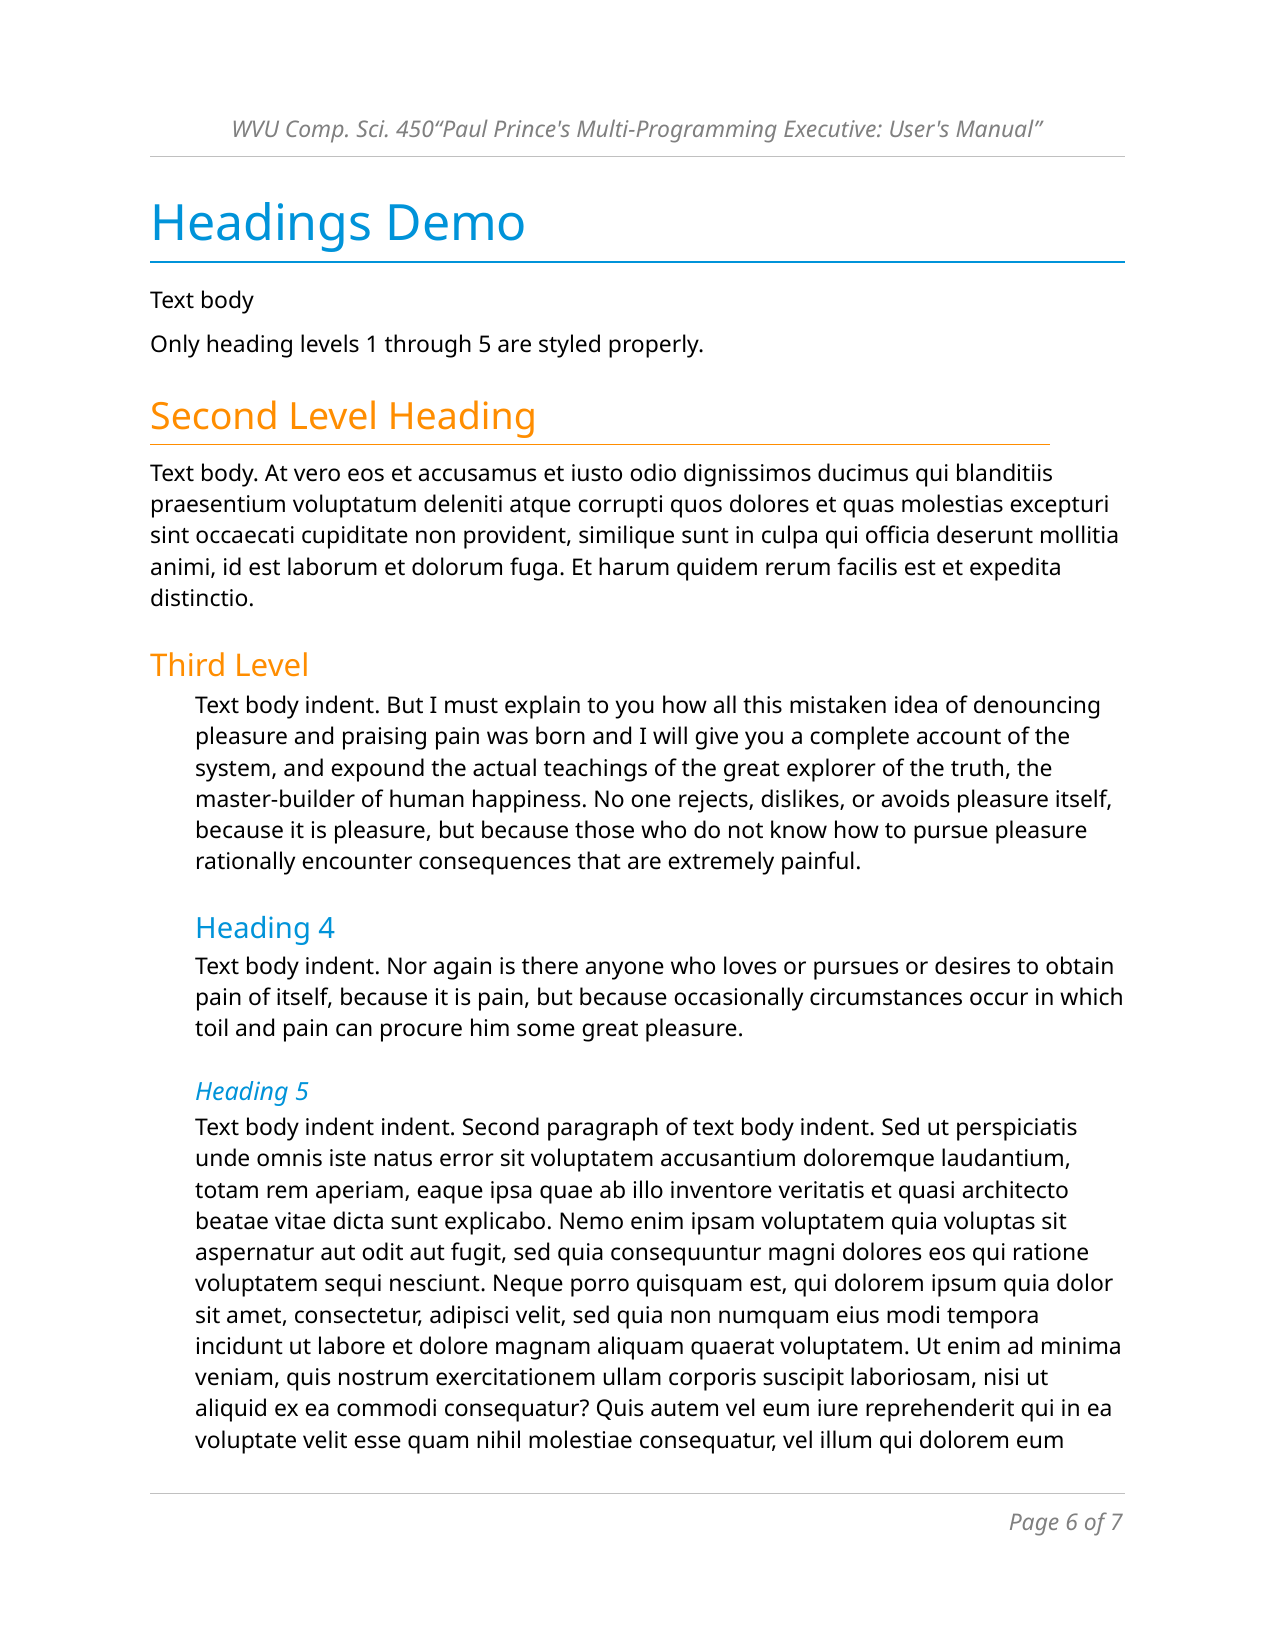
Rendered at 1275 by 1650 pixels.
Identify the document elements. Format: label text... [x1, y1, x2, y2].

subtitle Heading 4 [195, 907, 1080, 947]
text Text body. At vero eos et accusamus et iusto odio dignissimos ducimus qui blanditiis praesentium voluptatum deleniti atque corrupti quos dolores et quas molestias excepturi sint occaecati cupiditate non provident, similique sunt in culpa qui officia deserunt mollitia animi, id est laborum et dolorum fuga. Et harum quidem rerum facilis est et expedita distinctio. [150, 457, 1125, 613]
text Text body [150, 284, 1125, 315]
text Text body indent. Nor again is there anyone who loves or pursues or desires to obtain pain of itself, because it is pain, but because occasionally circumstances occur in which toil and pain can procure him some great pleasure. [195, 950, 1125, 1043]
subtitle Heading 5 [195, 1074, 1080, 1108]
subtitle Second Level Heading [150, 389, 1050, 444]
subtitle Headings Demo [150, 187, 1125, 261]
text Text body indent indent. Second paragraph of text body indent. Sed ut perspiciatis unde omnis iste natus error sit voluptatem accusantium doloremque laudantium, totam rem aperiam, eaque ipsa quae ab illo inventore veritatis et quasi architecto beatae vitae dicta sunt explicabo. Nemo enim ipsam voluptatem quia voluptas sit aspernatur aut odit aut fugit, sed quia consequuntur magni dolores eos qui ratione voluptatem sequi nesciunt. Neque porro quisquam est, qui dolorem ipsum quia dolor sit amet, consectetur, adipisci velit, sed quia non numquam eius modi tempora incidunt ut labore et dolore magnam aliquam quaerat voluptatem. Ut enim ad minima veniam, quis nostrum exercitationem ullam corporis suscipit laboriosam, nisi ut aliquid ex ea commodi consequatur? Quis autem vel eum iure reprehenderit qui in ea voluptate velit esse quam nihil molestiae consequatur, vel illum qui dolorem eum [195, 1111, 1125, 1455]
text Only heading levels 1 through 5 are styled properly. [150, 328, 1125, 359]
subtitle Third Level [150, 643, 1080, 686]
text Text body indent. But I must explain to you how all this mistaken idea of denouncing pleasure and praising pain was born and I will give you a complete account of the system, and expound the actual teachings of the great explorer of the truth, the master-builder of human happiness. No one rejects, dislikes, or avoids pleasure itself, because it is pleasure, but because those who do not know how to pursue pleasure rationally encounter consequences that are extremely painful. [195, 689, 1125, 877]
